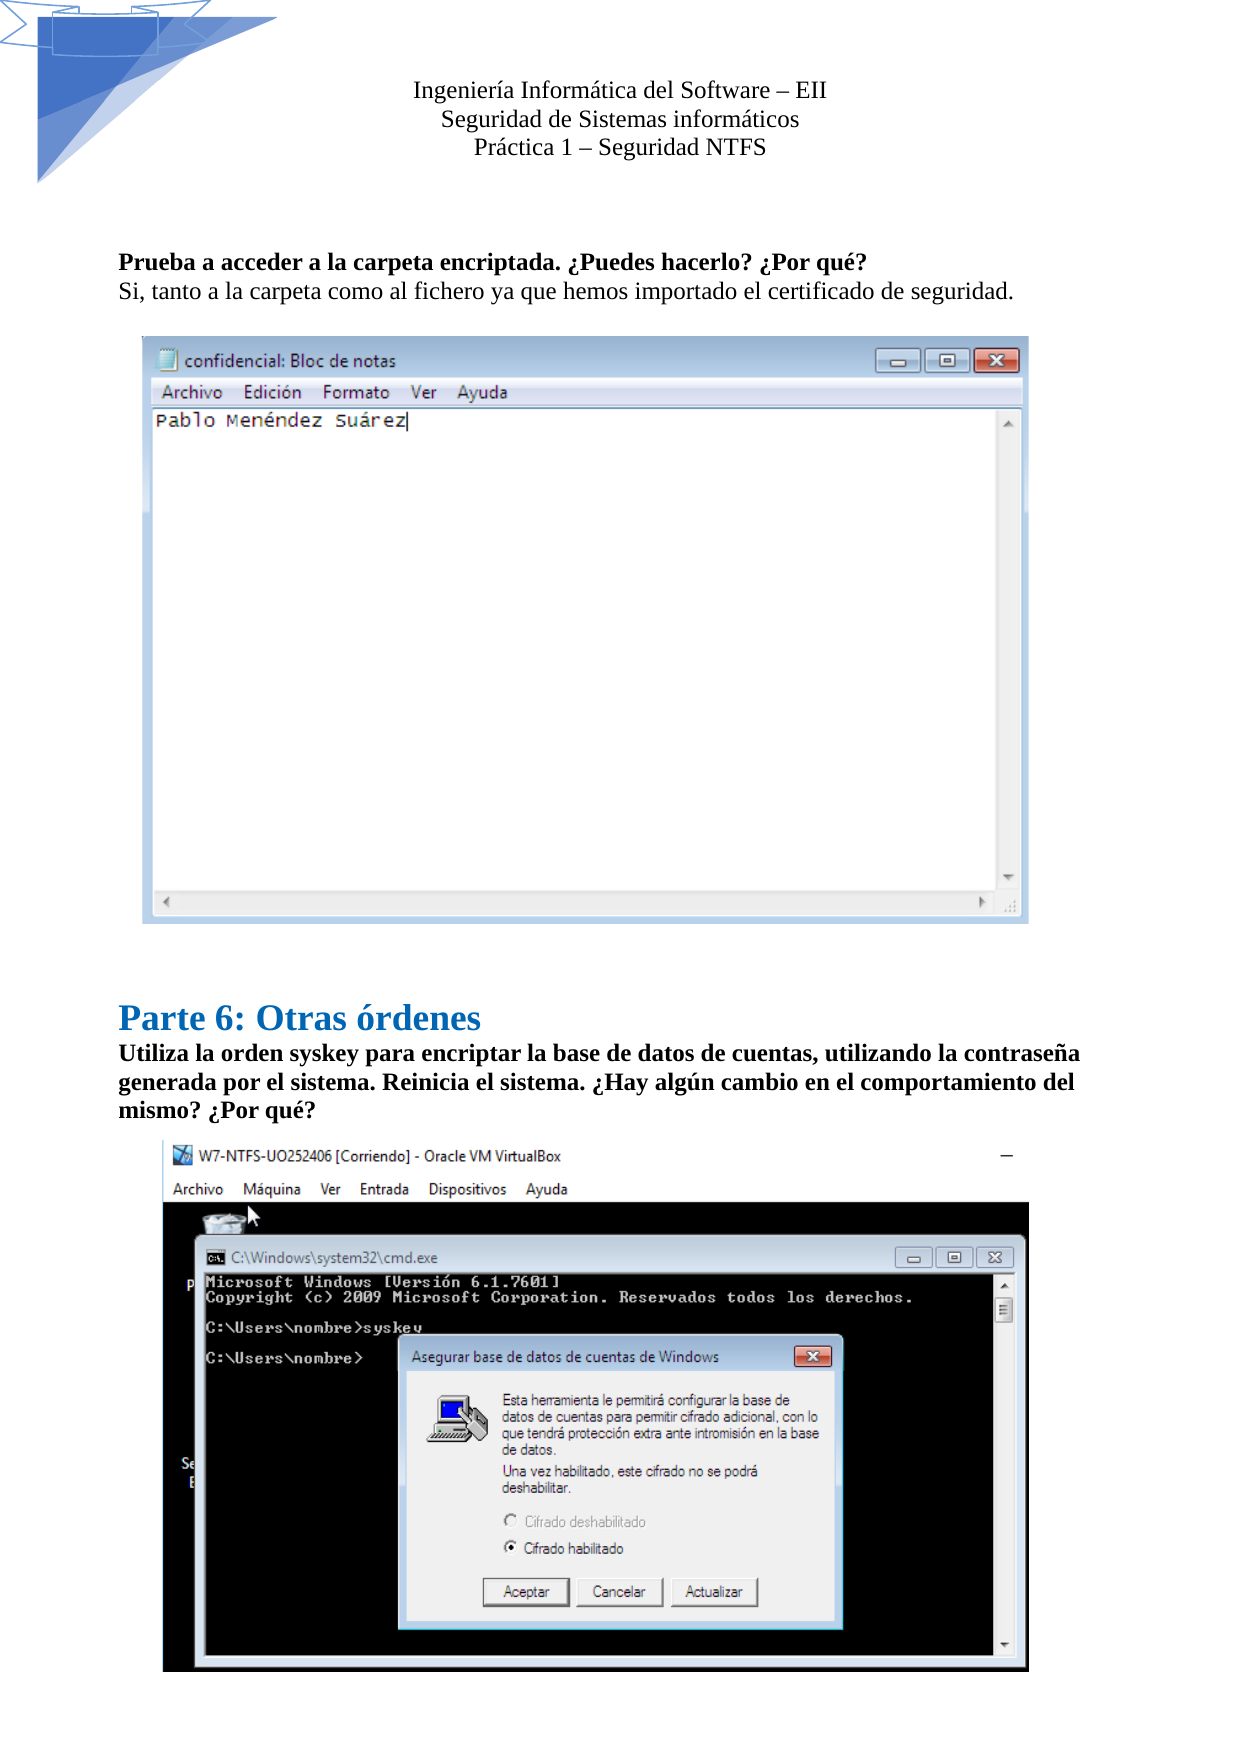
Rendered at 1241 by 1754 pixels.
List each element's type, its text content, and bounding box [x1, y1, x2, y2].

text Si, tanto a la carpeta como al fichero ya que hemos importado el certificado de seguridad. [118, 276, 1122, 305]
text Utiliza la orden syskey para encriptar la base de datos de cuentas, utilizando la contraseña generada por el sistema. Reinicia el sistema. ¿Hay algún cambio en el comportamiento del mismo? ¿Por qué? [118, 1038, 1122, 1124]
text Parte 6: Otras órdenes [118, 995, 1122, 1038]
text Prueba a acceder a la carpeta encriptada. ¿Puedes hacerlo? ¿Por qué? [118, 247, 1122, 276]
